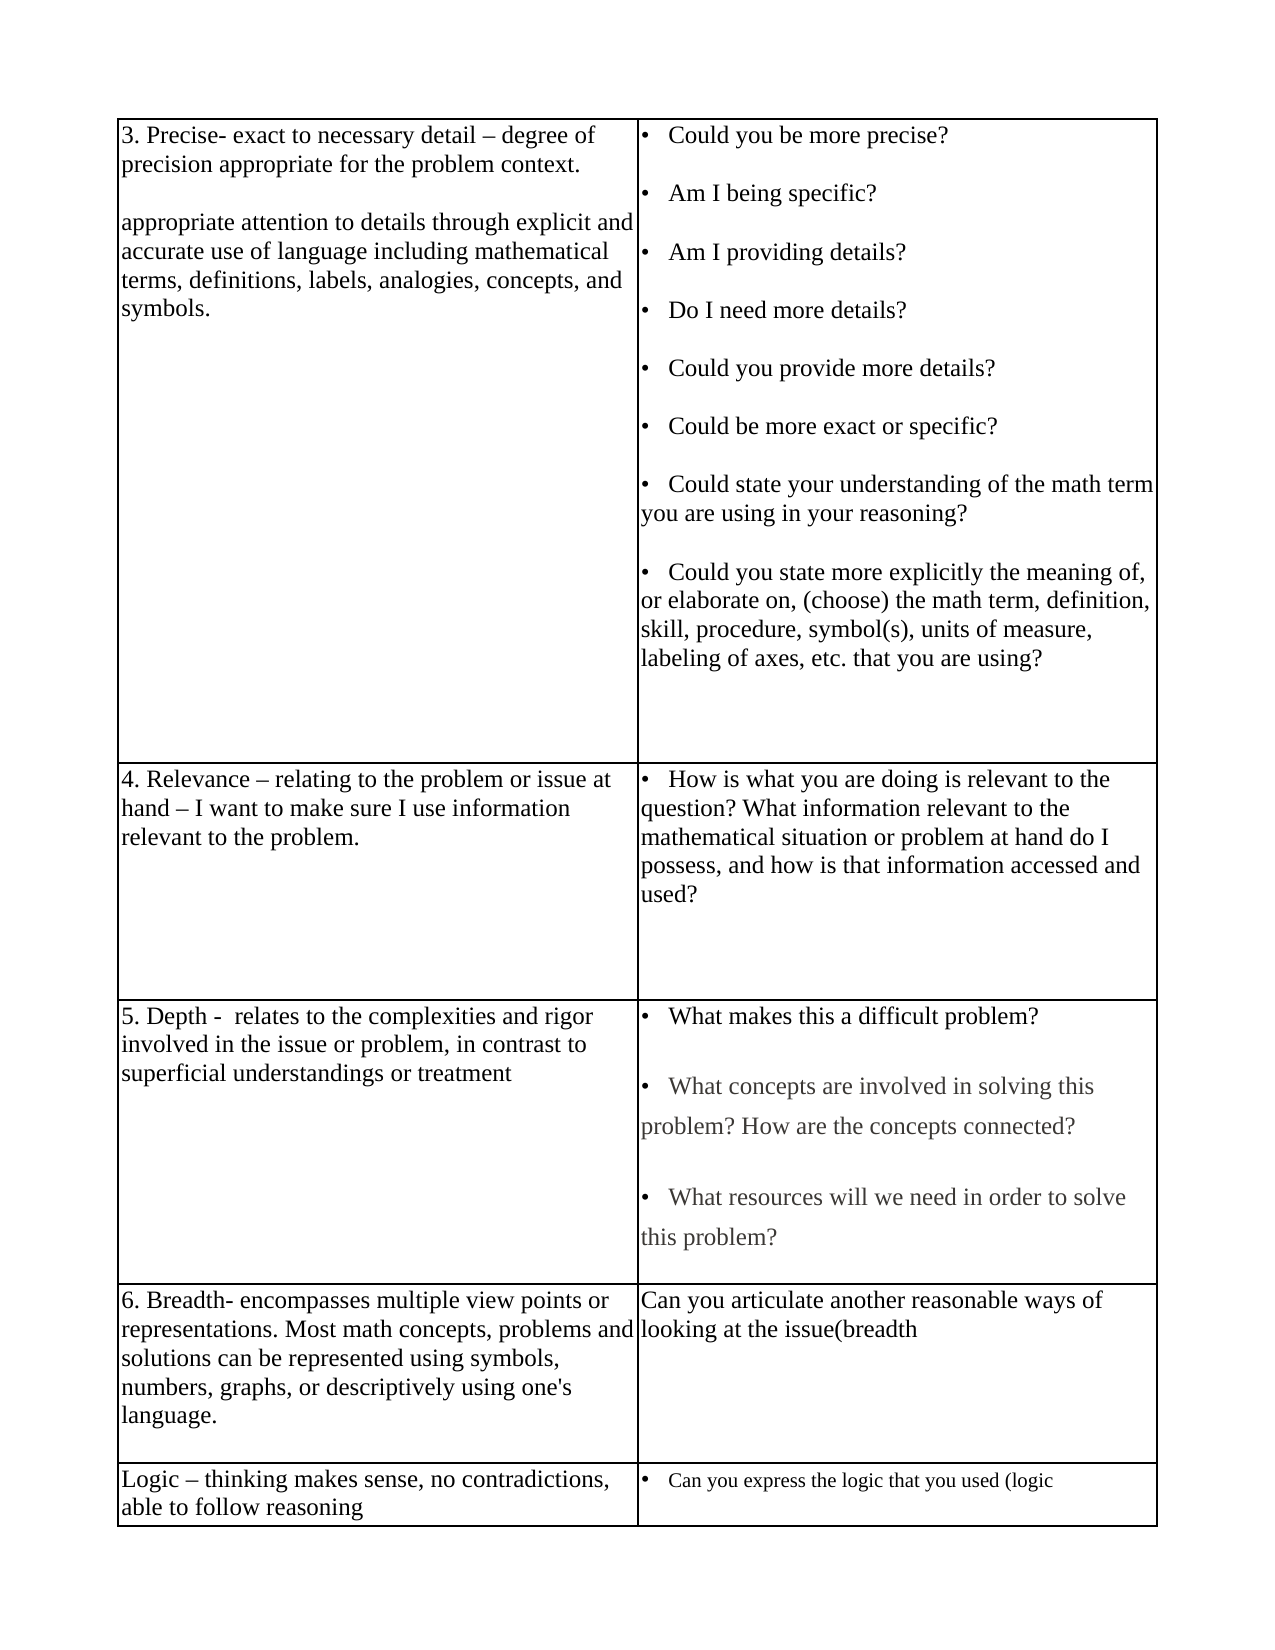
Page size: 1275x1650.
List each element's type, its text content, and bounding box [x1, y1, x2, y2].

table_cell 6. Breadth- encompasses multiple view points or representations. Most math concepts, problems and solutions can be represented using symbols, numbers, graphs, or descriptively using one's language. [119, 1285, 637, 1462]
table_cell Logic – thinking makes sense, no contradictions, able to follow reasoning [119, 1464, 637, 1525]
table_cell 4. Relevance – relating to the problem or issue at hand – I want to make sure I use information relevant to the problem. [119, 764, 637, 999]
table_cell 5. Depth - relates to the complexities and rigor involved in the issue or problem, in contrast to superficial understandings or treatment [119, 1001, 637, 1283]
table_cell Can you articulate another reasonable ways of looking at the issue(breadth [639, 1285, 1156, 1462]
table_cell • What makes this a difficult problem? • What concepts are involved in solving this problem? How are the concepts connected? • What resources will we need in order to solve this problem? [639, 1001, 1156, 1283]
table_cell • Could you be more precise? • Am I being specific? • Am I providing details? • Do I need more details? • Could you provide more details? • Could be more exact or specific? • Could state your understanding of the math term you are using in your reasoning? • Could you state more explicitly the meaning of, or elaborate on, (choose) the math term, definition, skill, procedure, symbol(s), units of measure, labeling of axes, etc. that you are using? [639, 120, 1156, 762]
table_cell • How is what you are doing is relevant to the question? What information relevant to the mathematical situation or problem at hand do I possess, and how is that information accessed and used? [639, 764, 1156, 999]
table_cell 3. Precise- exact to necessary detail – degree of precision appropriate for the problem context. appropriate attention to details through explicit and accurate use of language including mathematical terms, definitions, labels, analogies, concepts, and symbols. [119, 120, 637, 762]
table_cell • Can you express the logic that you used (logic [639, 1464, 1156, 1525]
